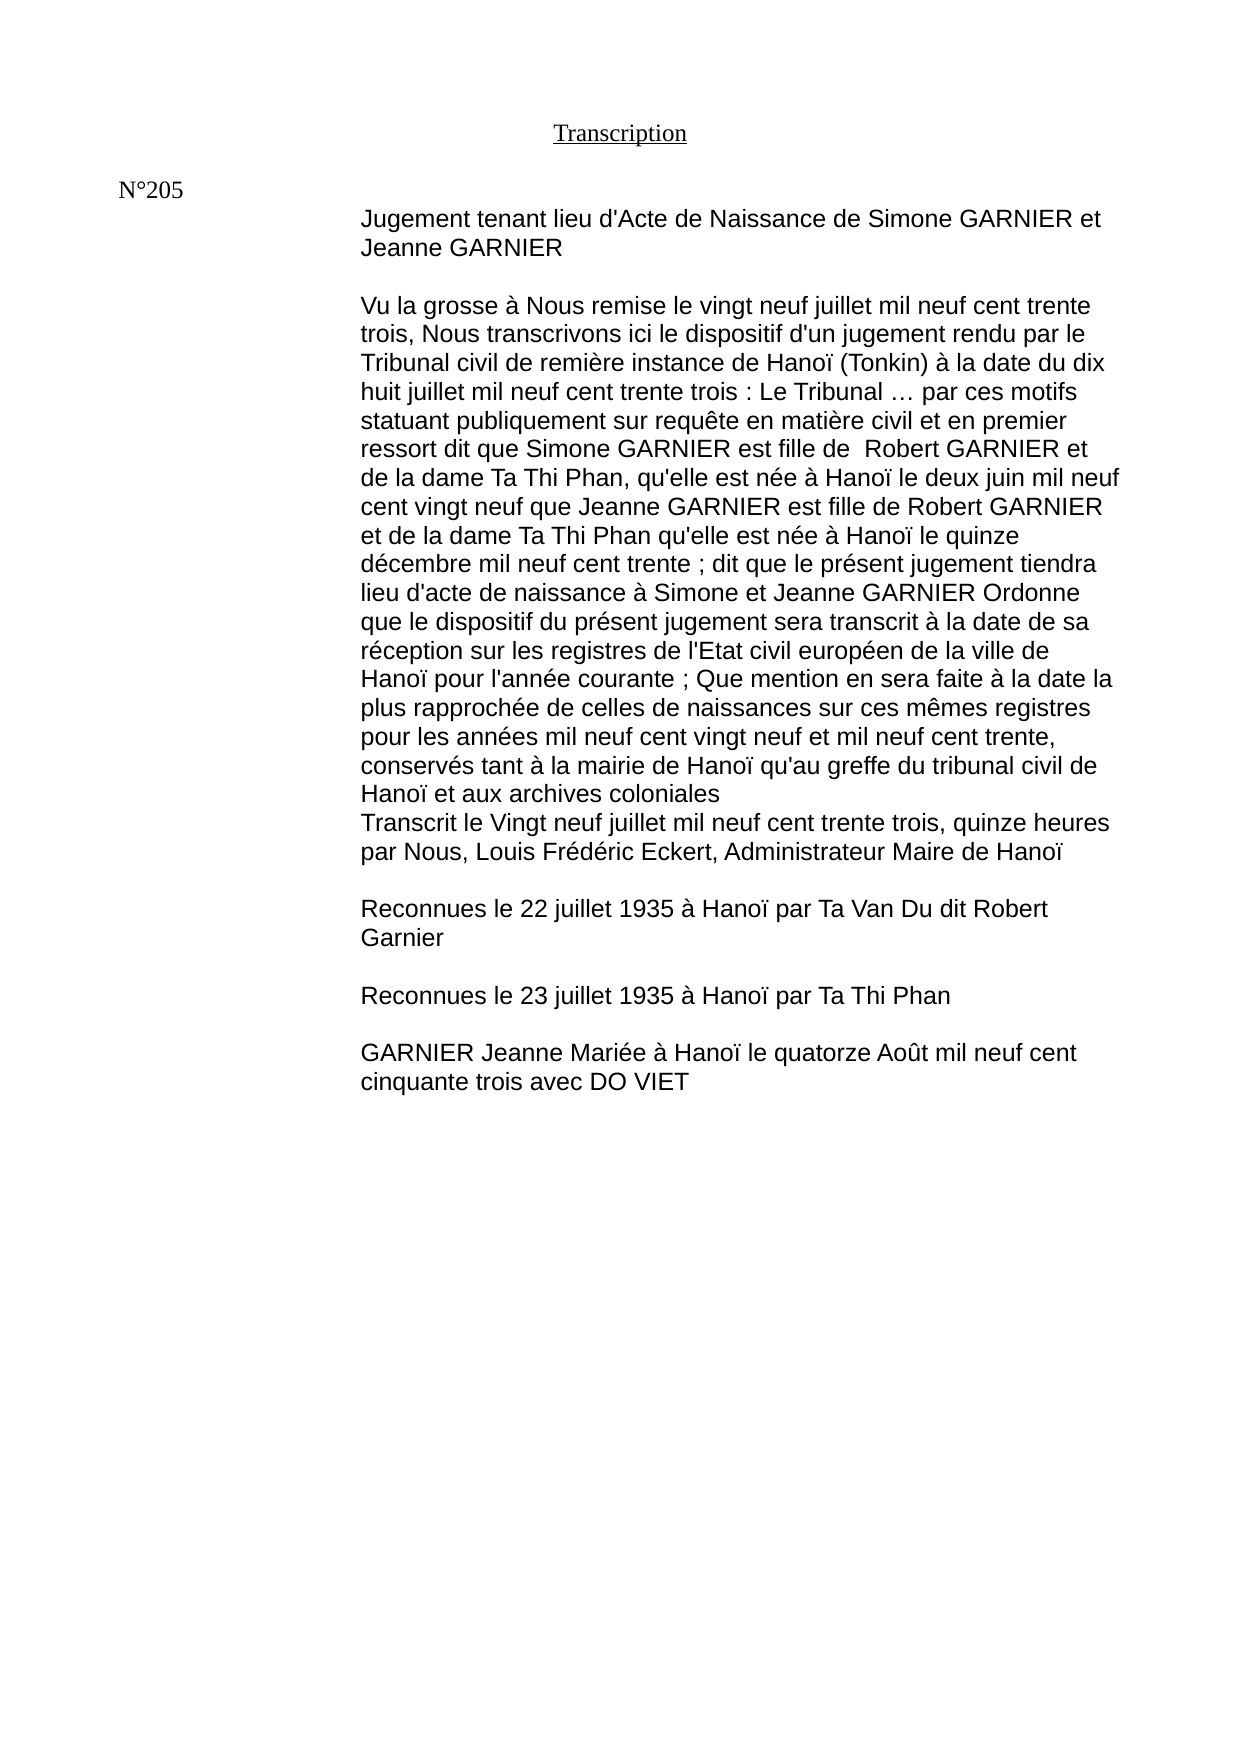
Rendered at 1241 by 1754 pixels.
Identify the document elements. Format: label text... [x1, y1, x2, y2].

text N°205 [118, 176, 1122, 204]
text Transcrit le Vingt neuf juillet mil neuf cent trente trois, quinze heures par Nous, Louis Frédéric Eckert, Administrateur Maire de Hanoï [360, 808, 1122, 866]
text Vu la grosse à Nous remise le vingt neuf juillet mil neuf cent trente trois, Nous transcrivons ici le dispositif d'un jugement rendu par le Tribunal civil de remière instance de Hanoï (Tonkin) à la date du dix huit juillet mil neuf cent trente trois : Le Tribunal … par ces motifs statuant publiquement sur requête en matière civil et en premier ressort dit que Simone GARNIER est fille de Robert GARNIER et de la dame Ta Thi Phan, qu'elle est née à Hanoï le deux juin mil neuf cent vingt neuf que Jeanne GARNIER est fille de Robert GARNIER et de la dame Ta Thi Phan qu'elle est née à Hanoï le quinze décembre mil neuf cent trente ; dit que le présent jugement tiendra lieu d'acte de naissance à Simone et Jeanne GARNIER Ordonne que le dispositif du présent jugement sera transcrit à la date de sa réception sur les registres de l'Etat civil européen de la ville de Hanoï pour l'année courante ; Que mention en sera faite à la date la plus rapprochée de celles de naissances sur ces mêmes registres pour les années mil neuf cent vingt neuf et mil neuf cent trente, conservés tant à la mairie de Hanoï qu'au greffe du tribunal civil de Hanoï et aux archives coloniales [360, 291, 1122, 808]
text Transcription [118, 118, 1122, 147]
text GARNIER Jeanne Mariée à Hanoï le quatorze Août mil neuf cent cinquante trois avec DO VIET [360, 1038, 1122, 1096]
text Jugement tenant lieu d'Acte de Naissance de Simone GARNIER et Jeanne GARNIER [360, 204, 1122, 262]
text Reconnues le 23 juillet 1935 à Hanoï par Ta Thi Phan [360, 981, 1122, 1009]
text Reconnues le 22 juillet 1935 à Hanoï par Ta Van Du dit Robert Garnier [360, 894, 1122, 952]
